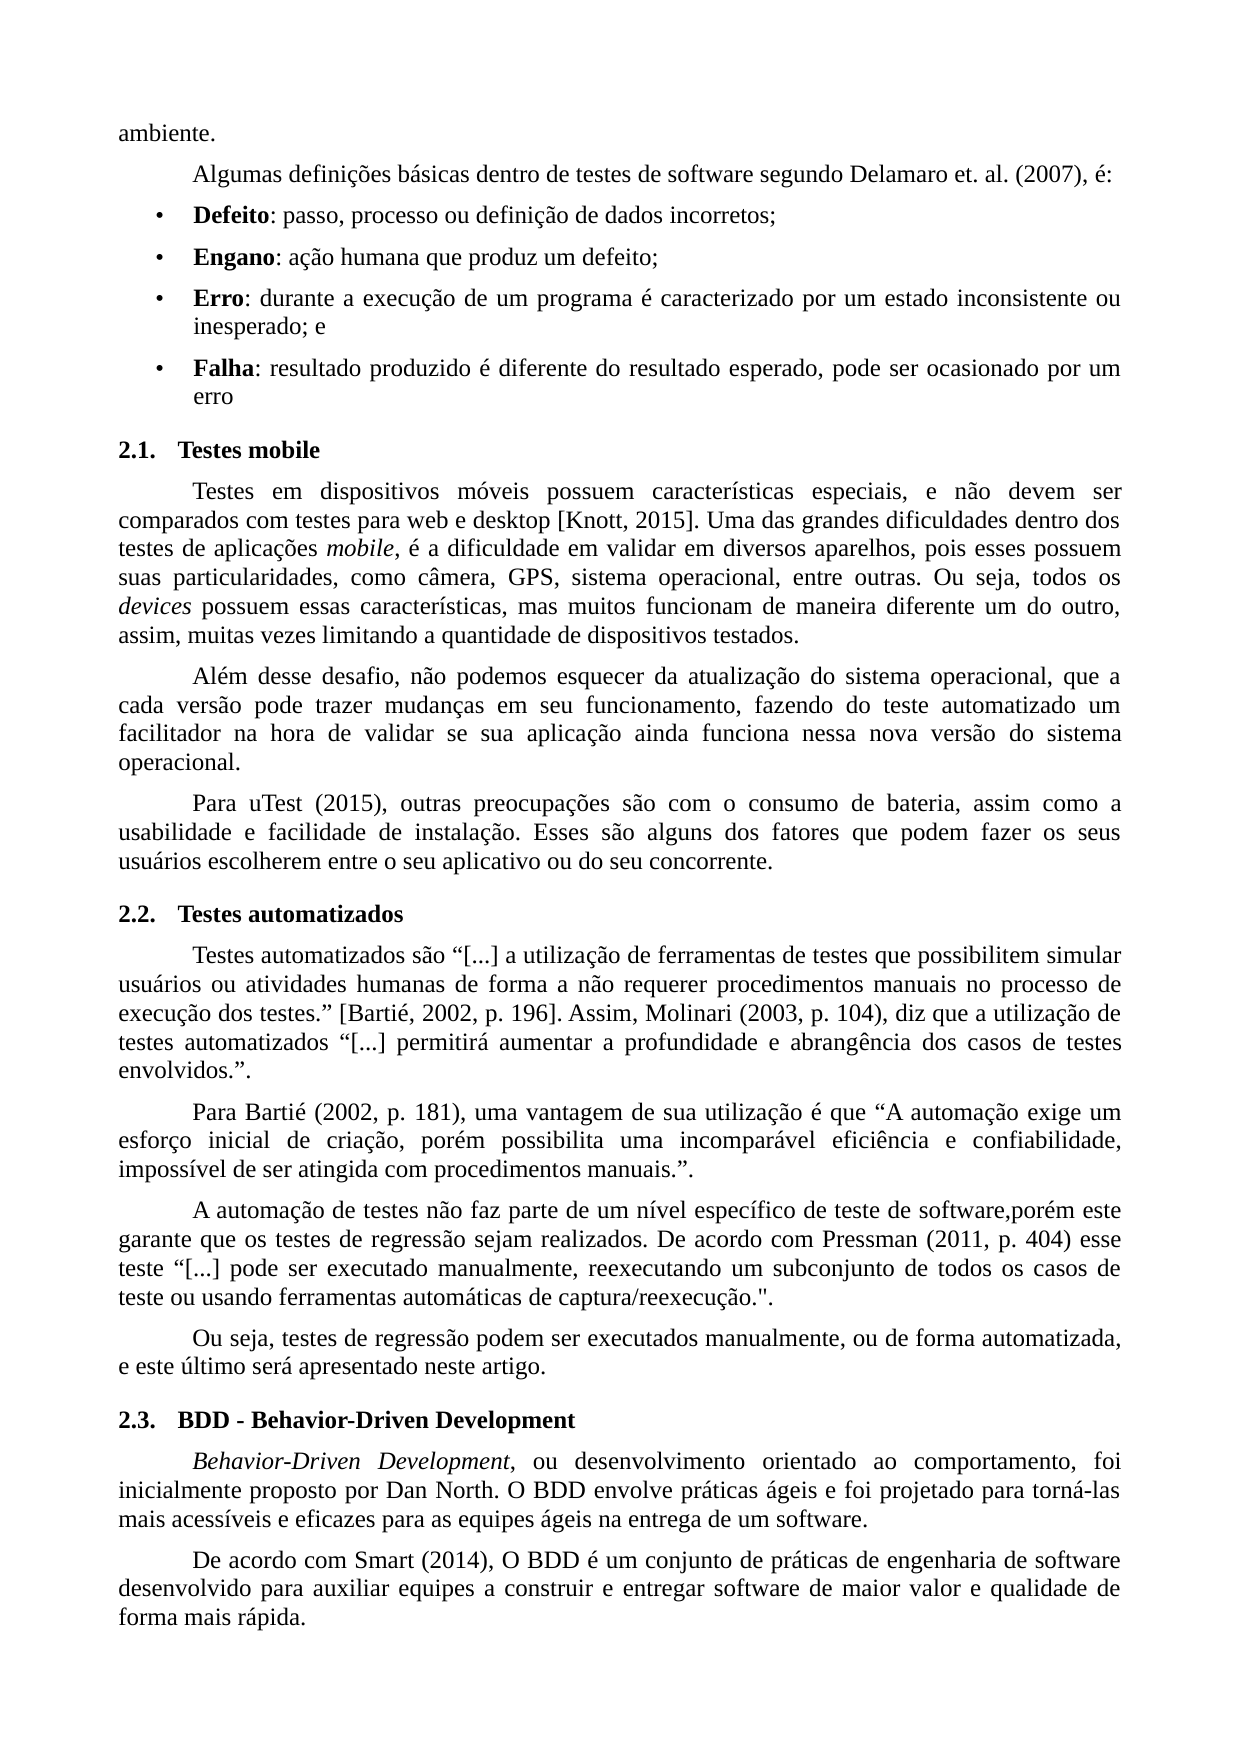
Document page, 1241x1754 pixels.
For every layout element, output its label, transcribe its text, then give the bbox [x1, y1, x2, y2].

text A automação de testes não faz parte de um nível específico de teste de software,porém este garante que os testes de regressão sejam realizados. De acordo com Pressman (2011, p. 404) esse teste “[...] pode ser executado manualmente, reexecutando um subconjunto de todos os casos de teste ou usando ferramentas automáticas de captura/reexecução.". [118, 1195, 1122, 1310]
list Defeito: passo, processo ou definição de dados incorretos; [156, 200, 1122, 229]
text Ou seja, testes de regressão podem ser executados manualmente, ou de forma automatizada, e este último será apresentado neste artigo. [118, 1323, 1122, 1380]
title Testes mobile [118, 435, 1122, 464]
text Behavior-Driven Development, ou desenvolvimento orientado ao comportamento, foi inicialmente proposto por Dan North. O BDD envolve práticas ágeis e foi projetado para torná-las mais acessíveis e eficazes para as equipes ágeis na entrega de um software. [118, 1446, 1122, 1532]
text Para Bartié (2002, p. 181), uma vantagem de sua utilização é que “A automação exige um esforço inicial de criação, porém possibilita uma incomparável eficiência e confiabilidade, impossível de ser atingida com procedimentos manuais.”. [118, 1097, 1122, 1183]
list Falha: resultado produzido é diferente do resultado esperado, pode ser ocasionado por um erro [156, 353, 1122, 410]
title BDD - Behavior-Driven Development [118, 1405, 1122, 1434]
text Além desse desafio, não podemos esquecer da atualização do sistema operacional, que a cada versão pode trazer mudanças em seu funcionamento, fazendo do teste automatizado um facilitador na hora de validar se sua aplicação ainda funciona nessa nova versão do sistema operacional. [118, 661, 1122, 776]
text ambiente. [118, 118, 1122, 147]
title Testes automatizados [118, 899, 1122, 928]
text Testes automatizados são “[...] a utilização de ferramentas de testes que possibilitem simular usuários ou atividades humanas de forma a não requerer procedimentos manuais no processo de execução dos testes.” [Bartié, 2002, p. 196]. Assim, Molinari (2003, p. 104), diz que a utilização de testes automatizados “[...] permitirá aumentar a profundidade e abrangência dos casos de testes envolvidos.”. [118, 941, 1122, 1084]
text Testes em dispositivos móveis possuem características especiais, e não devem ser comparados com testes para web e desktop [Knott, 2015]. Uma das grandes dificuldades dentro dos testes de aplicações mobile, é a dificuldade em validar em diversos aparelhos, pois esses possuem suas particularidades, como câmera, GPS, sistema operacional, entre outras. Ou seja, todos os devices possuem essas características, mas muitos funcionam de maneira diferente um do outro, assim, muitas vezes limitando a quantidade de dispositivos testados. [118, 476, 1122, 648]
list Engano: ação humana que produz um defeito; [156, 242, 1122, 270]
text Algumas definições básicas dentro de testes de software segundo Delamaro et. al. (2007), é: [118, 159, 1122, 188]
text Para uTest (2015), outras preocupações são com o consumo de bateria, assim como a usabilidade e facilidade de instalação. Esses são alguns dos fatores que podem fazer os seus usuários escolherem entre o seu aplicativo ou do seu concorrente. [118, 788, 1122, 874]
text De acordo com Smart (2014), O BDD é um conjunto de práticas de engenharia de software desenvolvido para auxiliar equipes a construir e entregar software de maior valor e qualidade de forma mais rápida. [118, 1545, 1122, 1631]
list Erro: durante a execução de um programa é caracterizado por um estado inconsistente ou inesperado; e [156, 283, 1122, 340]
